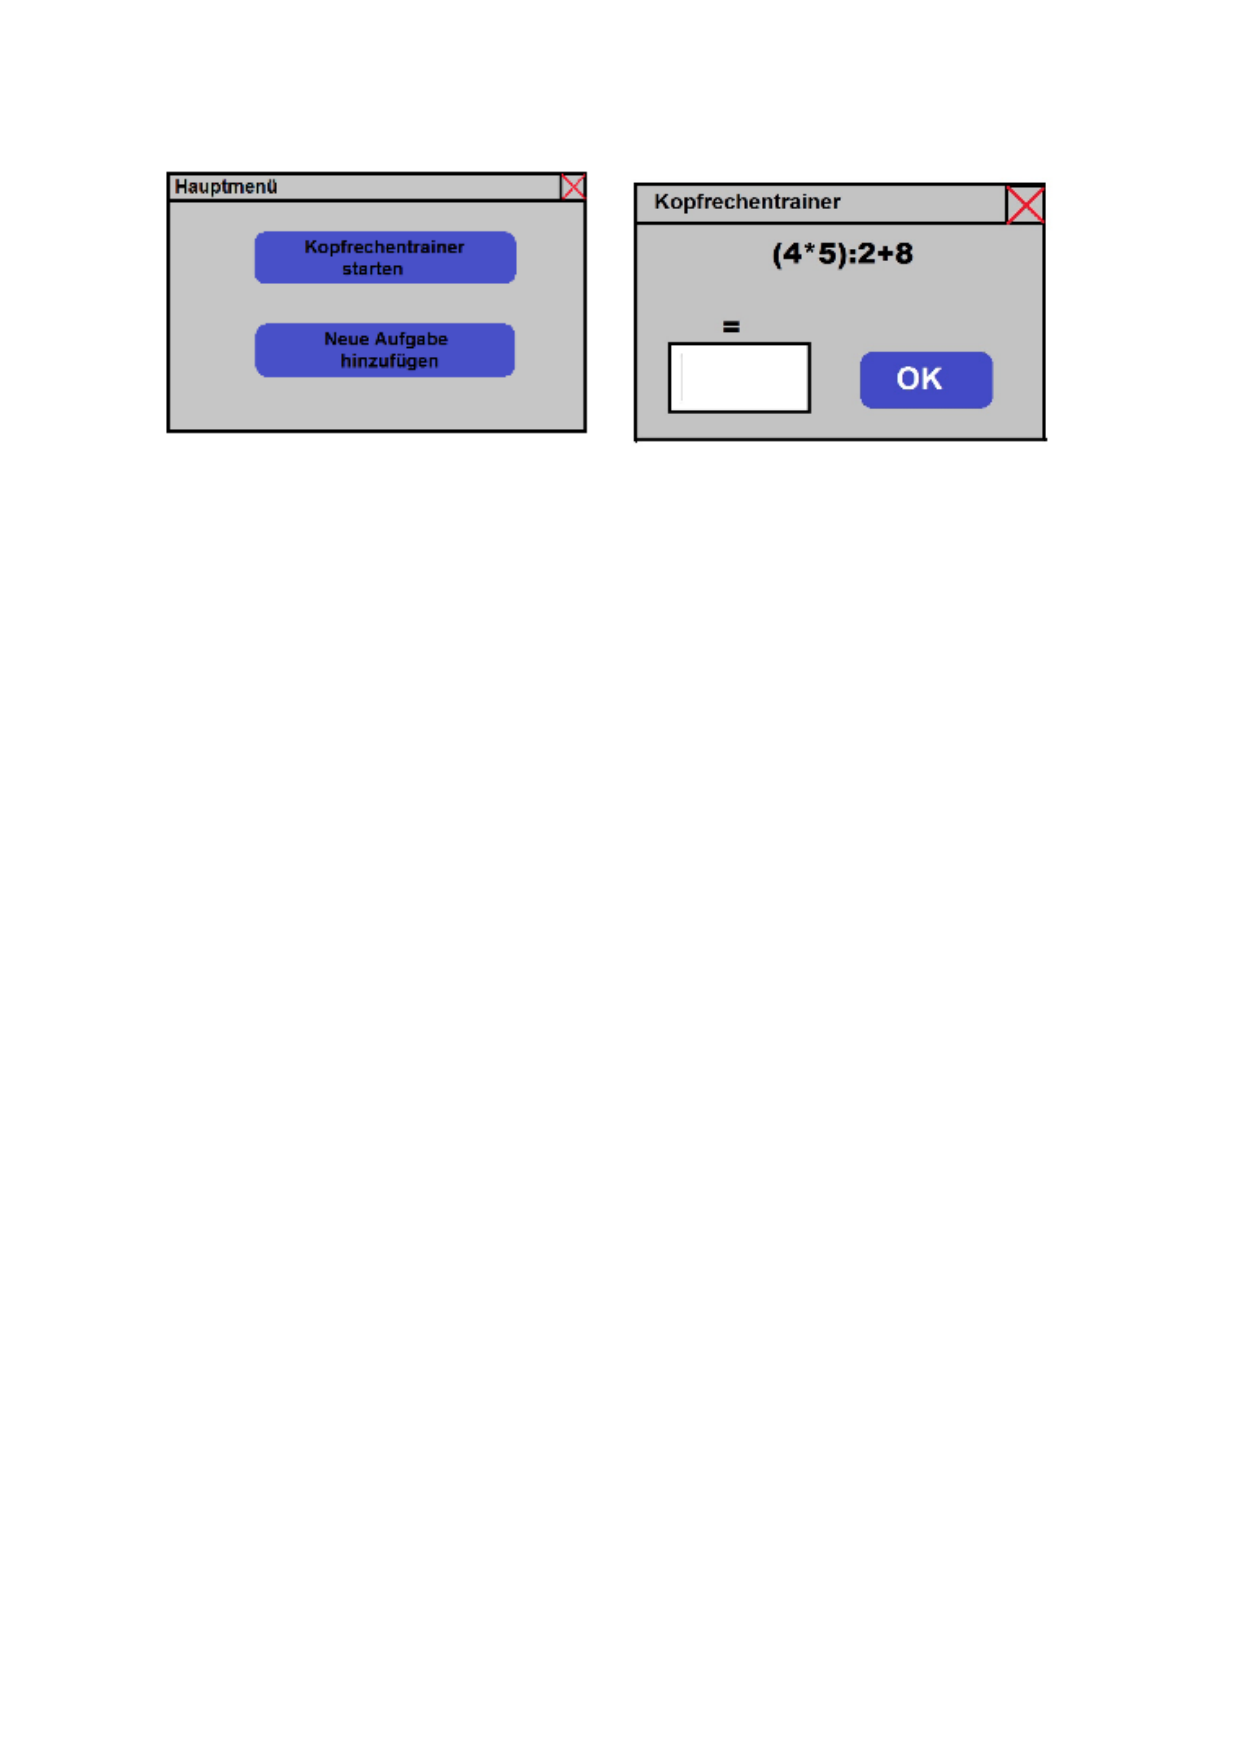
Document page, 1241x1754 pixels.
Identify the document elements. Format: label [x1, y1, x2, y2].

picture [147, 147, 1059, 453]
